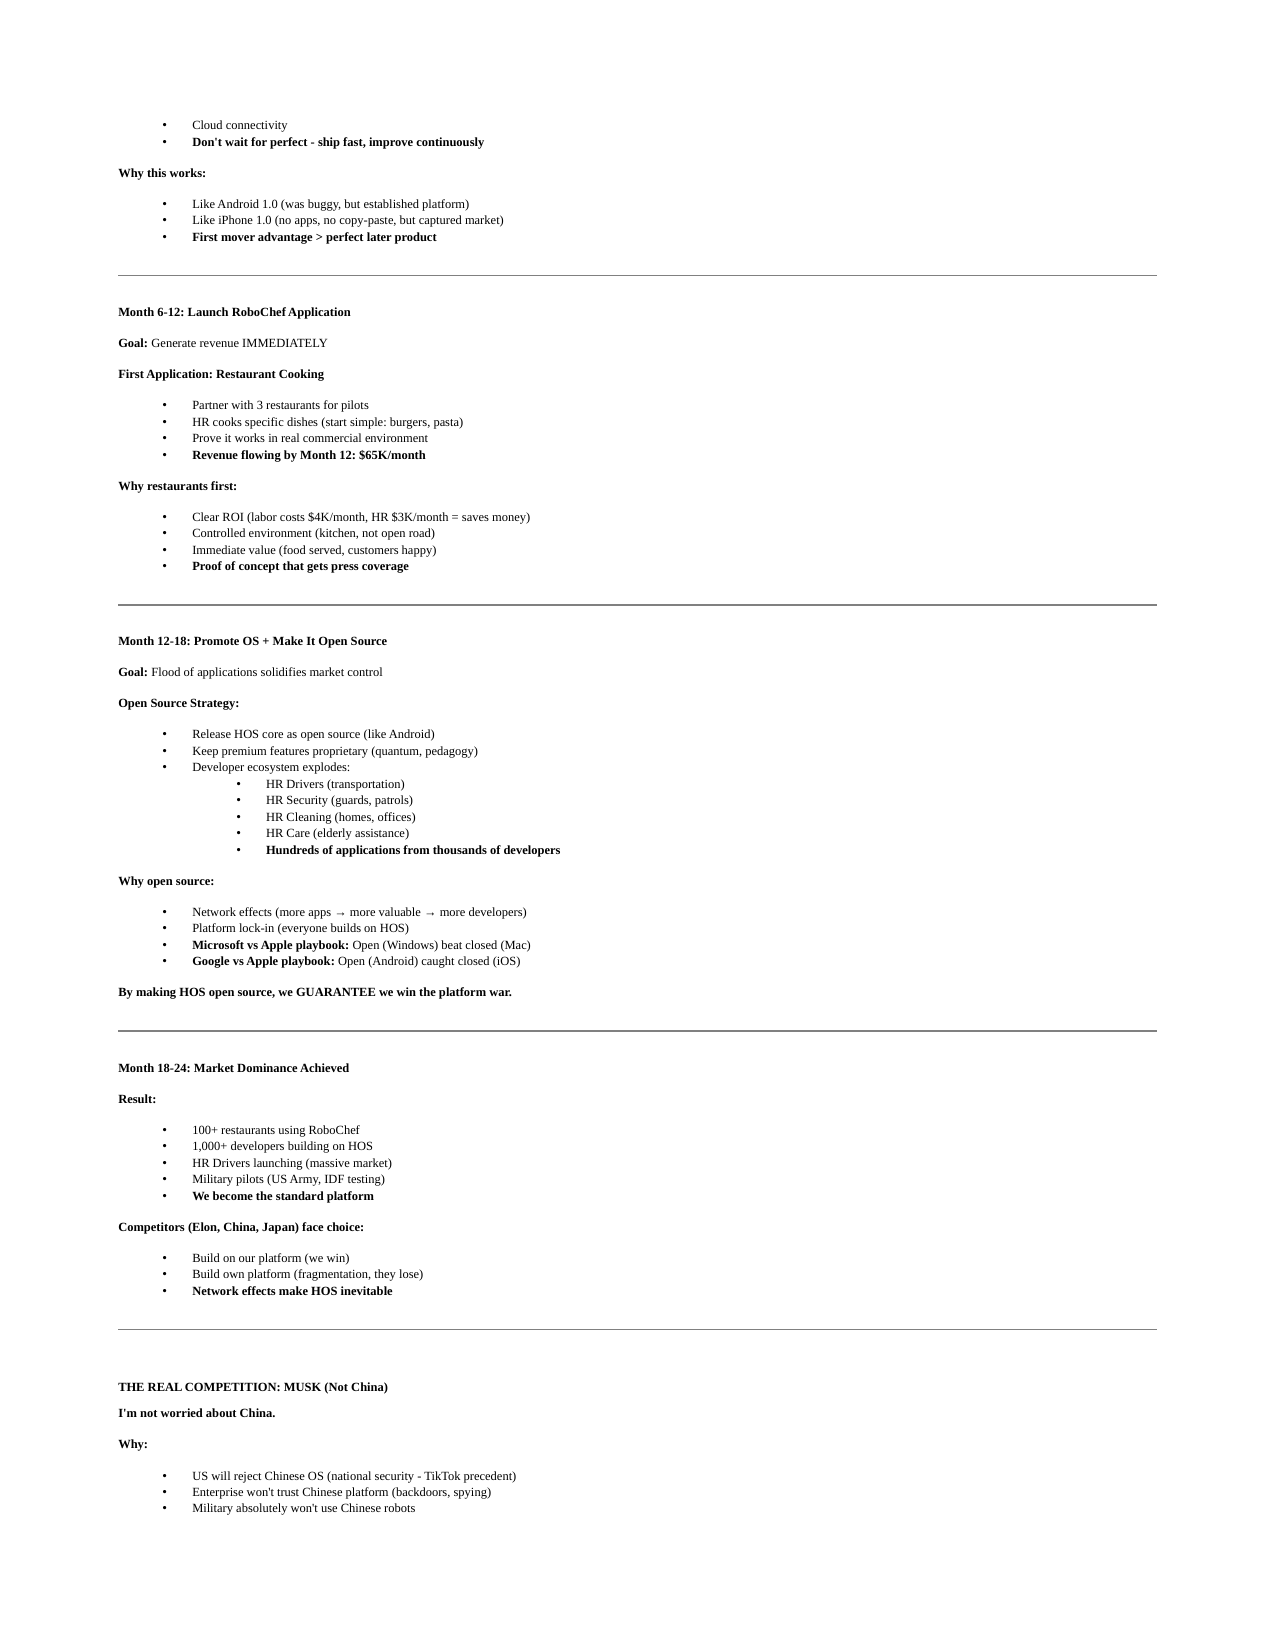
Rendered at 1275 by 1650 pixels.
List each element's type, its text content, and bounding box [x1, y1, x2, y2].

list Partner with 3 restaurants for pilots [162, 398, 1157, 412]
text Month 18-24: Market Dominance Achieved [118, 1060, 1157, 1075]
text Why this works: [118, 166, 1157, 180]
list 1,000+ developers building on HOS [162, 1139, 1157, 1153]
list Military absolutely won't use Chinese robots [162, 1501, 1157, 1516]
list 100+ restaurants using RoboChef [162, 1122, 1157, 1137]
list Revenue flowing by Month 12: $65K/month [162, 447, 1157, 462]
text First Application: Restaurant Cooking [118, 367, 1157, 381]
list Military pilots (US Army, IDF testing) [162, 1172, 1157, 1186]
list Release HOS core as open source (like Android) [162, 727, 1157, 742]
text Month 6-12: Launch RoboChef Application [118, 305, 1157, 319]
list First mover advantage > perfect later product [162, 229, 1157, 244]
list Google vs Apple playbook: Open (Android) caught closed (iOS) [162, 954, 1157, 968]
text Month 12-18: Promote OS + Make It Open Source [118, 634, 1157, 648]
list Build own platform (fragmentation, they lose) [162, 1267, 1157, 1281]
list HR Drivers launching (massive market) [162, 1155, 1157, 1170]
list HR Care (elderly assistance) [236, 826, 1157, 840]
list Proof of concept that gets press coverage [162, 559, 1157, 573]
text Why restaurants first: [118, 478, 1157, 493]
text Goal: Flood of applications solidifies market control [118, 665, 1157, 679]
list Prove it works in real commercial environment [162, 431, 1157, 445]
list Like Android 1.0 (was buggy, but established platform) [162, 197, 1157, 211]
list Hundreds of applications from thousands of developers [236, 842, 1157, 857]
list Network effects make HOS inevitable [162, 1283, 1157, 1298]
list US will reject Chinese OS (national security - TikTok precedent) [162, 1468, 1157, 1483]
list Developer ecosystem explodes: [162, 760, 1157, 774]
list HR Drivers (transportation) [236, 777, 1157, 791]
list Immediate value (food served, customers happy) [162, 542, 1157, 557]
list HR cooks specific dishes (start simple: burgers, pasta) [162, 414, 1157, 429]
text By making HOS open source, we GUARANTEE we win the platform war. [118, 985, 1157, 999]
list HR Cleaning (homes, offices) [236, 809, 1157, 824]
list Network effects (more apps → more valuable → more developers) [162, 904, 1157, 919]
list Clear ROI (labor costs $4K/month, HR $3K/month = saves money) [162, 509, 1157, 524]
text Open Source Strategy: [118, 696, 1157, 711]
list Cloud connectivity [162, 118, 1157, 132]
list Enterprise won't trust Chinese platform (backdoors, spying) [162, 1485, 1157, 1499]
text I'm not worried about China. [118, 1406, 1157, 1421]
list HR Security (guards, patrols) [236, 793, 1157, 807]
text Why open source: [118, 873, 1157, 888]
list Don't wait for perfect - ship fast, improve continuously [162, 134, 1157, 149]
list Like iPhone 1.0 (no apps, no copy-paste, but captured market) [162, 213, 1157, 227]
subtitle THE REAL COMPETITION: MUSK (Not China) [118, 1379, 1157, 1394]
list Microsoft vs Apple playbook: Open (Windows) beat closed (Mac) [162, 937, 1157, 952]
list Build on our platform (we win) [162, 1250, 1157, 1265]
text Goal: Generate revenue IMMEDIATELY [118, 336, 1157, 350]
list We become the standard platform [162, 1188, 1157, 1203]
list Keep premium features proprietary (quantum, pedagogy) [162, 744, 1157, 758]
text Competitors (Elon, China, Japan) face choice: [118, 1219, 1157, 1234]
list Platform lock-in (everyone builds on HOS) [162, 921, 1157, 935]
text Result: [118, 1091, 1157, 1106]
list Controlled environment (kitchen, not open road) [162, 526, 1157, 540]
text Why: [118, 1437, 1157, 1452]
